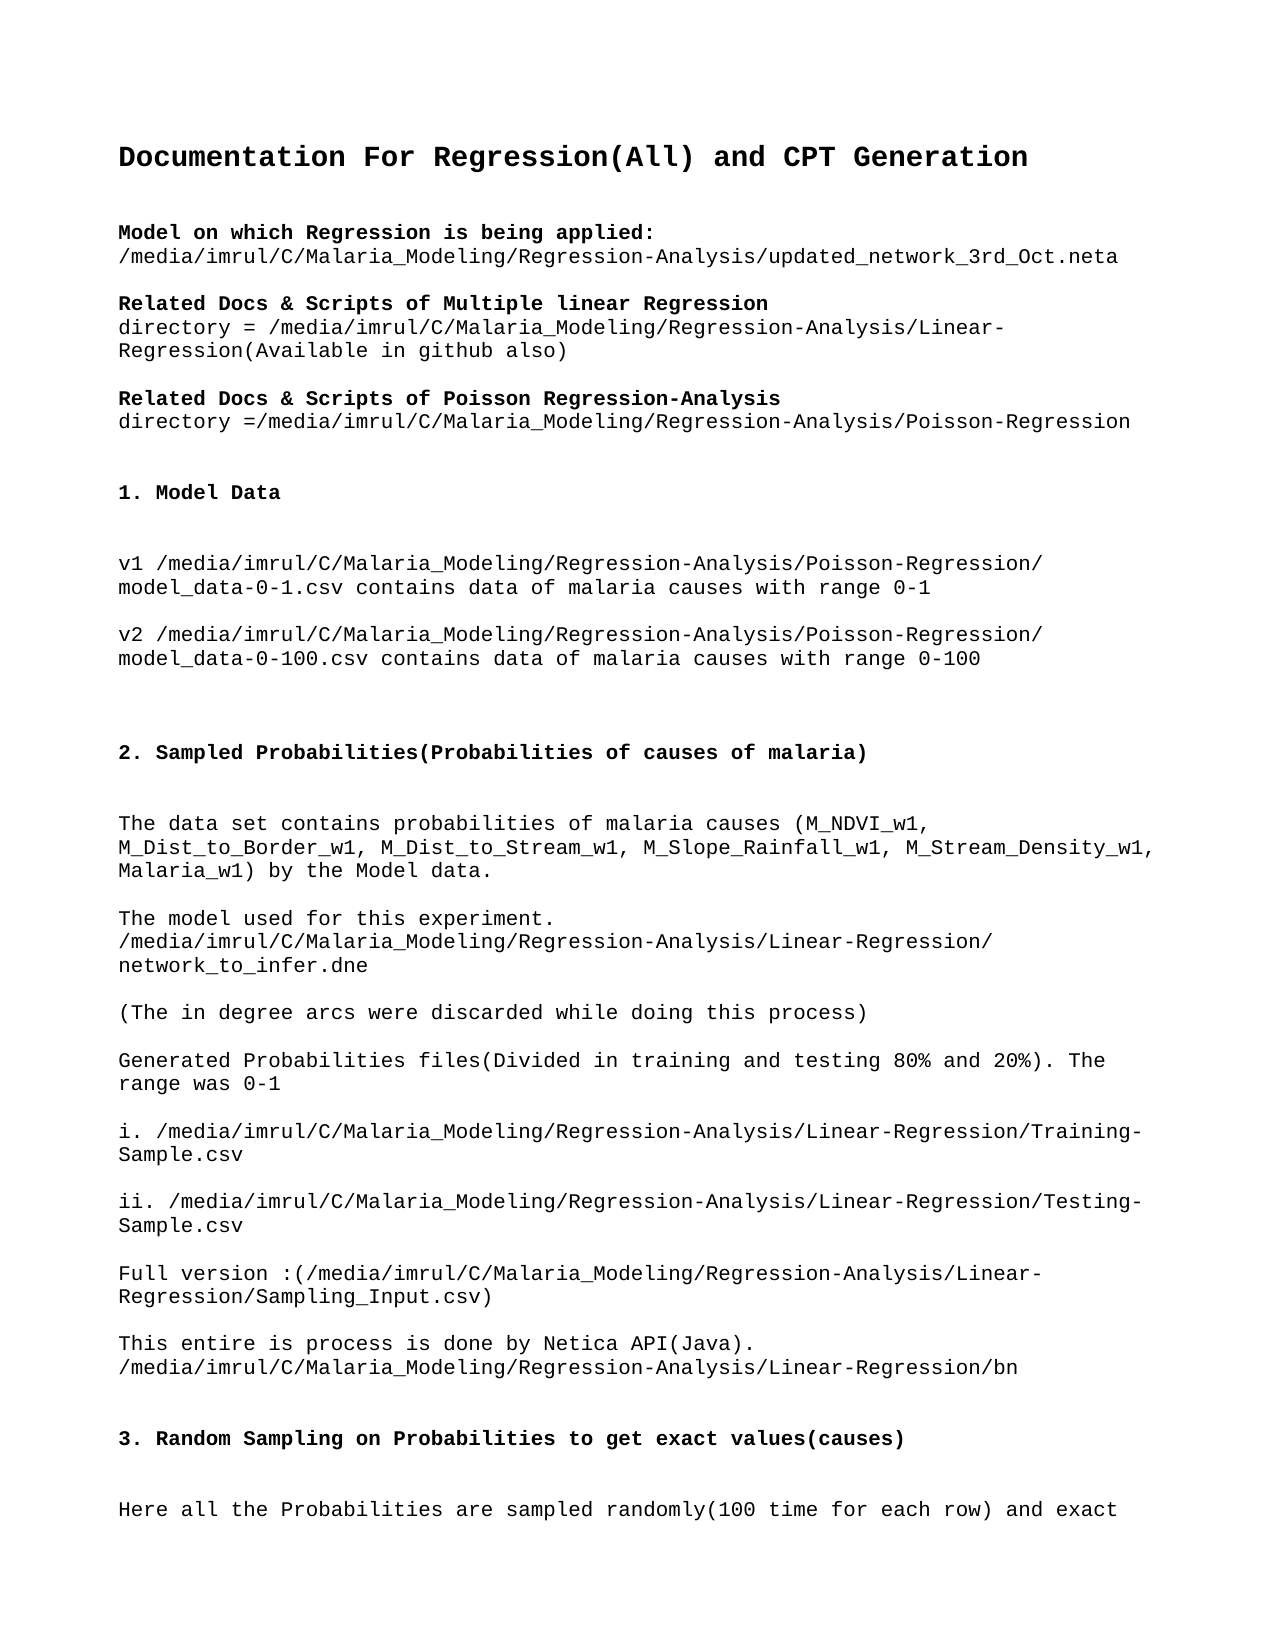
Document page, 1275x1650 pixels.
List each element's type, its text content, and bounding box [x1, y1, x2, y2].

text Documentation For Regression(All) and CPT Generation [118, 142, 1157, 175]
text 3. Random Sampling on Probabilities to get exact values(causes) [118, 1428, 1157, 1452]
text /media/imrul/C/Malaria_Modeling/Regression-Analysis/updated_network_3rd_Oct.neta [118, 246, 1157, 269]
text Full version :(/media/imrul/C/Malaria_Modeling/Regression-Analysis/Linear-Regression/Sampling_Input.csv) [118, 1262, 1157, 1310]
text The data set contains probabilities of malaria causes (M_NDVI_w1, M_Dist_to_Border_w1, M_Dist_to_Stream_w1, M_Slope_Rainfall_w1, M_Stream_Density_w1, Malaria_w1) by the Model data. [118, 813, 1157, 884]
text 1. Model Data [118, 482, 1157, 506]
text /media/imrul/C/Malaria_Modeling/Regression-Analysis/Linear-Regression/bn [118, 1357, 1157, 1381]
text /media/imrul/C/Malaria_Modeling/Regression-Analysis/Linear-Regression/network_to_infer.dne [118, 931, 1157, 979]
text v1 /media/imrul/C/Malaria_Modeling/Regression-Analysis/Poisson-Regression/model_data-0-1.csv contains data of malaria causes with range 0-1 [118, 553, 1157, 600]
text 2. Sampled Probabilities(Probabilities of causes of malaria) [118, 742, 1157, 766]
text directory = /media/imrul/C/Malaria_Modeling/Regression-Analysis/Linear-Regression(Available in github also) [118, 317, 1157, 364]
text i. /media/imrul/C/Malaria_Modeling/Regression-Analysis/Linear-Regression/Training-Sample.csv [118, 1121, 1157, 1168]
text Related Docs & Scripts of Poisson Regression-Analysis [118, 388, 1157, 411]
text This entire is process is done by Netica API(Java). [118, 1333, 1157, 1357]
text Here all the Probabilities are sampled randomly(100 time for each row) and exact [118, 1499, 1157, 1523]
text v2 /media/imrul/C/Malaria_Modeling/Regression-Analysis/Poisson-Regression/model_data-0-100.csv contains data of malaria causes with range 0-100 [118, 624, 1157, 671]
text Generated Probabilities files(Divided in training and testing 80% and 20%). The range was 0-1 [118, 1050, 1157, 1097]
text directory =/media/imrul/C/Malaria_Modeling/Regression-Analysis/Poisson-Regression [118, 411, 1157, 435]
text ii. /media/imrul/C/Malaria_Modeling/Regression-Analysis/Linear-Regression/Testing-Sample.csv [118, 1192, 1157, 1239]
text Model on which Regression is being applied: [118, 222, 1157, 246]
text Related Docs & Scripts of Multiple linear Regression [118, 293, 1157, 317]
text The model used for this experiment. [118, 908, 1157, 931]
text (The in degree arcs were discarded while doing this process) [118, 1002, 1157, 1026]
